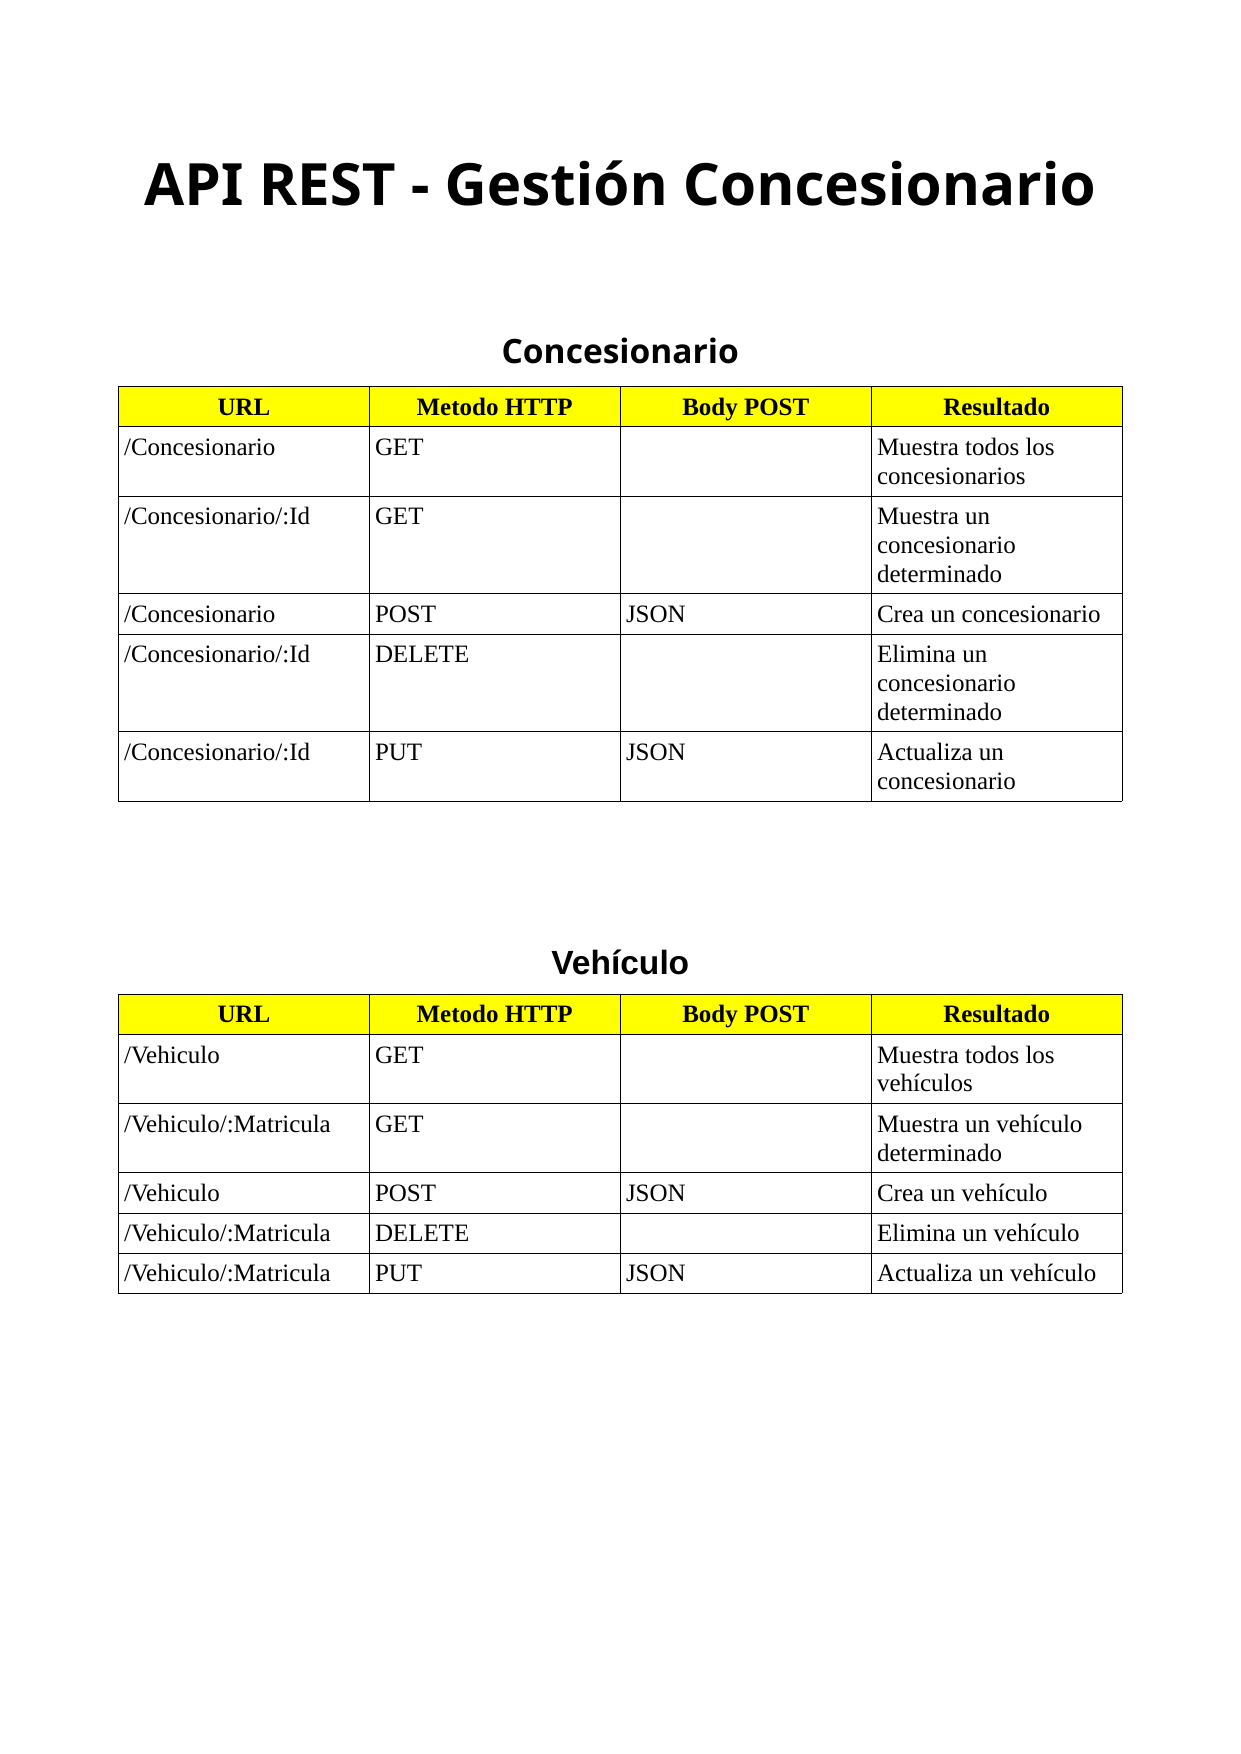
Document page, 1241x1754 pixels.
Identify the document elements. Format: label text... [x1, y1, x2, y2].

table_header Resultado [872, 995, 1122, 1034]
table_cell DELETE [370, 635, 620, 731]
table_header Body POST [621, 995, 871, 1034]
table_cell /Vehiculo [119, 1035, 369, 1103]
table_cell /Concesionario [119, 594, 369, 634]
table_cell POST [370, 594, 620, 634]
table_cell JSON [621, 594, 871, 634]
table_header Body POST [621, 387, 871, 426]
table_cell Crea un vehículo [872, 1173, 1122, 1212]
table_cell GET [370, 1035, 620, 1103]
table_cell GET [370, 497, 620, 593]
table_cell /Concesionario/:Id [119, 635, 369, 731]
table_cell Muestra un concesionario determinado [872, 497, 1122, 593]
subtitle Vehículo [118, 942, 1122, 981]
table_cell GET [370, 427, 620, 496]
table_cell Muestra un vehículo determinado [872, 1104, 1122, 1172]
title API REST - Gestión Concesionario [118, 143, 1122, 223]
table_cell POST [370, 1173, 620, 1212]
table_cell /Concesionario/:Id [119, 497, 369, 593]
table_cell [621, 1035, 871, 1103]
table_cell /Vehiculo/:Matricula [119, 1254, 369, 1293]
table_cell [621, 635, 871, 731]
table_cell [621, 497, 871, 593]
table_header Resultado [872, 387, 1122, 426]
table_cell /Vehiculo/:Matricula [119, 1214, 369, 1253]
table_cell JSON [621, 1254, 871, 1293]
table_cell Elimina un vehículo [872, 1214, 1122, 1253]
table_cell GET [370, 1104, 620, 1172]
table_header URL [119, 387, 369, 426]
table_cell PUT [370, 732, 620, 801]
table_cell /Vehiculo/:Matricula [119, 1104, 369, 1172]
table_cell JSON [621, 1173, 871, 1212]
table_cell Actualiza un vehículo [872, 1254, 1122, 1293]
table_cell DELETE [370, 1214, 620, 1253]
table_cell Muestra todos los vehículos [872, 1035, 1122, 1103]
table_cell Elimina un concesionario determinado [872, 635, 1122, 731]
table_cell /Vehiculo [119, 1173, 369, 1212]
table_cell Muestra todos los concesionarios [872, 427, 1122, 496]
table_header Metodo HTTP [370, 995, 620, 1034]
subtitle Concesionario [118, 328, 1122, 374]
table_cell Actualiza un concesionario [872, 732, 1122, 801]
table_cell /Concesionario [119, 427, 369, 496]
table_header URL [119, 995, 369, 1034]
table_header Metodo HTTP [370, 387, 620, 426]
table_cell Crea un concesionario [872, 594, 1122, 634]
table_cell PUT [370, 1254, 620, 1293]
table_cell JSON [621, 732, 871, 801]
table_cell [621, 1104, 871, 1172]
table_cell [621, 427, 871, 496]
table_cell [621, 1214, 871, 1253]
table_cell /Concesionario/:Id [119, 732, 369, 801]
